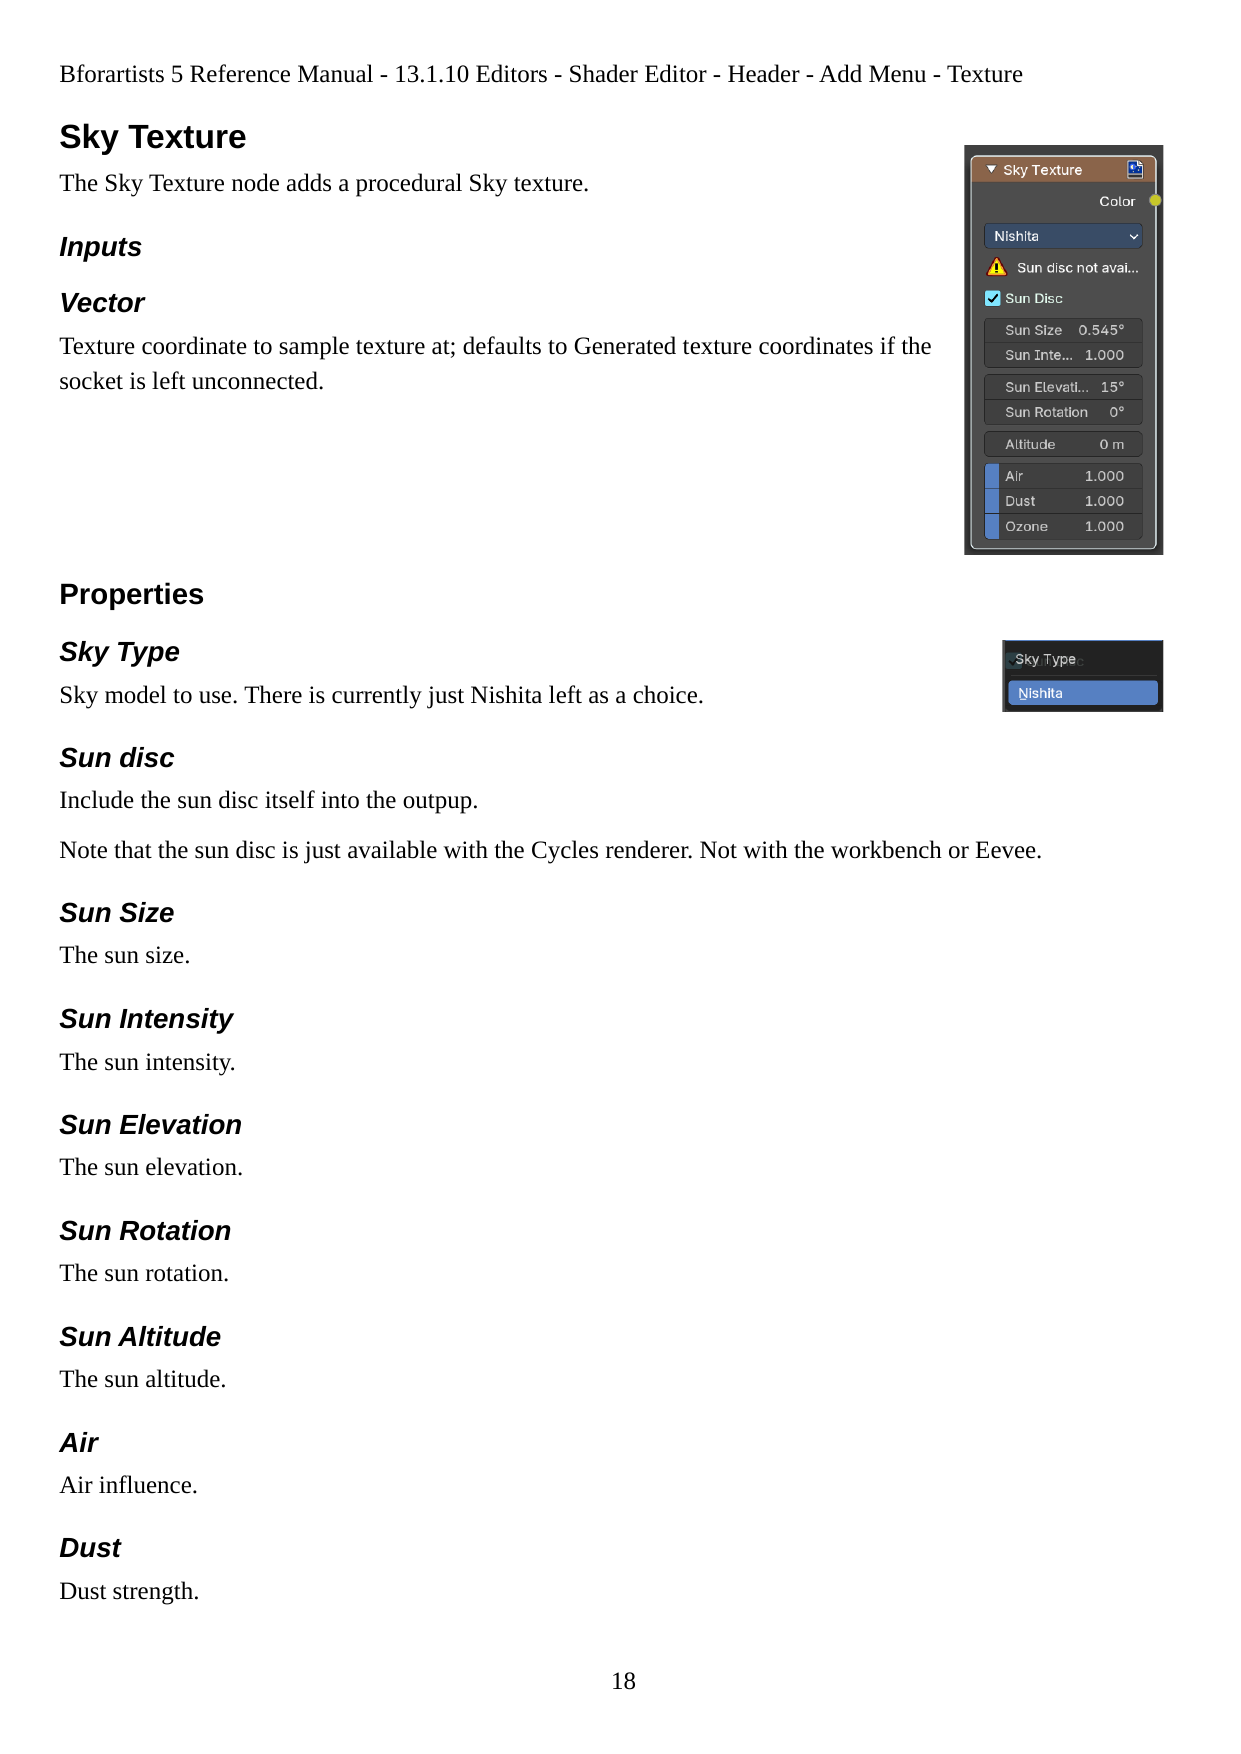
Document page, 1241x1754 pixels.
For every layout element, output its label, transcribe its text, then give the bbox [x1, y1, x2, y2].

subtitle Sky Type [59, 635, 1181, 667]
subtitle Sun Elevation [59, 1108, 1181, 1140]
text The Sky Texture node adds a procedural Sky texture. [59, 168, 964, 197]
subtitle Properties [59, 577, 1181, 610]
subtitle Sun disc [59, 741, 1181, 773]
text The sun size. [59, 941, 1181, 969]
text Include the sun disc itself into the outpup. [59, 786, 1181, 814]
subtitle [1164, 287, 1181, 319]
text The sun altitude. [59, 1364, 1181, 1393]
text Sky model to use. There is currently just Nishita left as a choice. [59, 680, 1002, 708]
picture [1002, 640, 1164, 712]
subtitle Sun Intensity [59, 1002, 1181, 1034]
subtitle [1164, 230, 1181, 262]
subtitle Sun Altitude [59, 1320, 1181, 1352]
subtitle Sky Texture [59, 117, 1181, 156]
subtitle Inputs [59, 230, 964, 262]
subtitle Air [59, 1426, 1181, 1458]
text The sun elevation. [59, 1152, 1181, 1181]
text Texture coordinate to sample texture at; defaults to Generated texture coordinates if the socket is left unconnected. [59, 331, 964, 394]
subtitle Dust [59, 1532, 1181, 1564]
text Air influence. [59, 1470, 1181, 1499]
text Dust strength. [59, 1576, 1181, 1605]
subtitle Sun Rotation [59, 1214, 1181, 1246]
subtitle Sun Size [59, 896, 1181, 928]
picture [964, 145, 1164, 555]
text Note that the sun disc is just available with the Cycles renderer. Not with the workbench or Eevee. [59, 835, 1181, 863]
subtitle Vector [59, 287, 964, 319]
text The sun rotation. [59, 1258, 1181, 1287]
text The sun intensity. [59, 1047, 1181, 1075]
